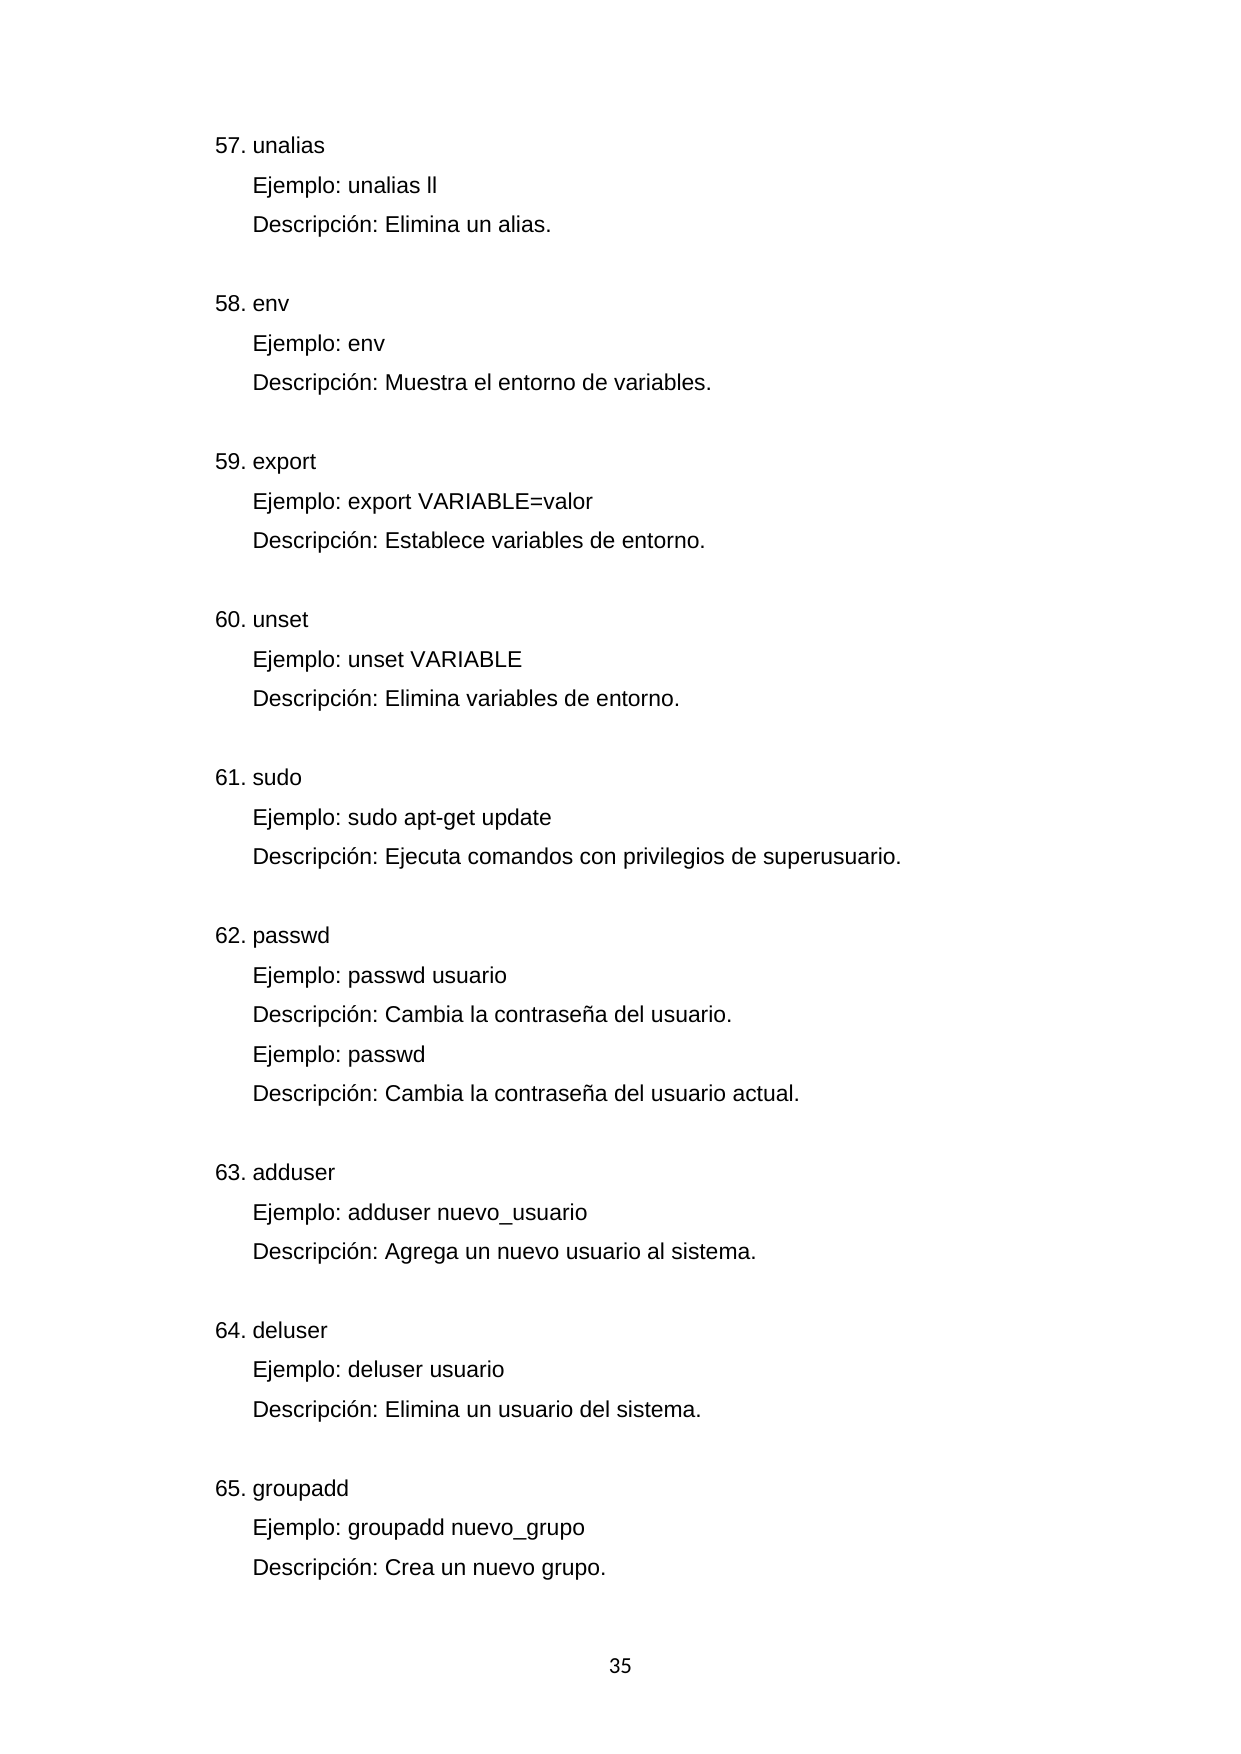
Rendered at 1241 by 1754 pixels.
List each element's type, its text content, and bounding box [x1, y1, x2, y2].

list passwd Ejemplo: passwd usuario Descripción: Cambia la contraseña del usuario. Ejemplo: passwd Descripción: Cambia la contraseña del usuario actual. [215, 922, 1063, 1146]
list env Ejemplo: env Descripción: Muestra el entorno de variables. [215, 290, 1063, 435]
list deluser Ejemplo: deluser usuario Descripción: Elimina un usuario del sistema. [215, 1317, 1063, 1462]
list export Ejemplo: export VARIABLE=valor Descripción: Establece variables de entorno. [215, 448, 1063, 593]
list adduser Ejemplo: adduser nuevo_usuario Descripción: Agrega un nuevo usuario al sistema. [215, 1159, 1063, 1304]
list unset Ejemplo: unset VARIABLE Descripción: Elimina variables de entorno. [215, 606, 1063, 751]
list unalias Ejemplo: unalias ll Descripción: Elimina un alias. [215, 132, 1063, 277]
list sudo Ejemplo: sudo apt-get update Descripción: Ejecuta comandos con privilegios de superusuario. [215, 764, 1063, 909]
list groupadd Ejemplo: groupadd nuevo_grupo Descripción: Crea un nuevo grupo. [215, 1475, 1063, 1619]
